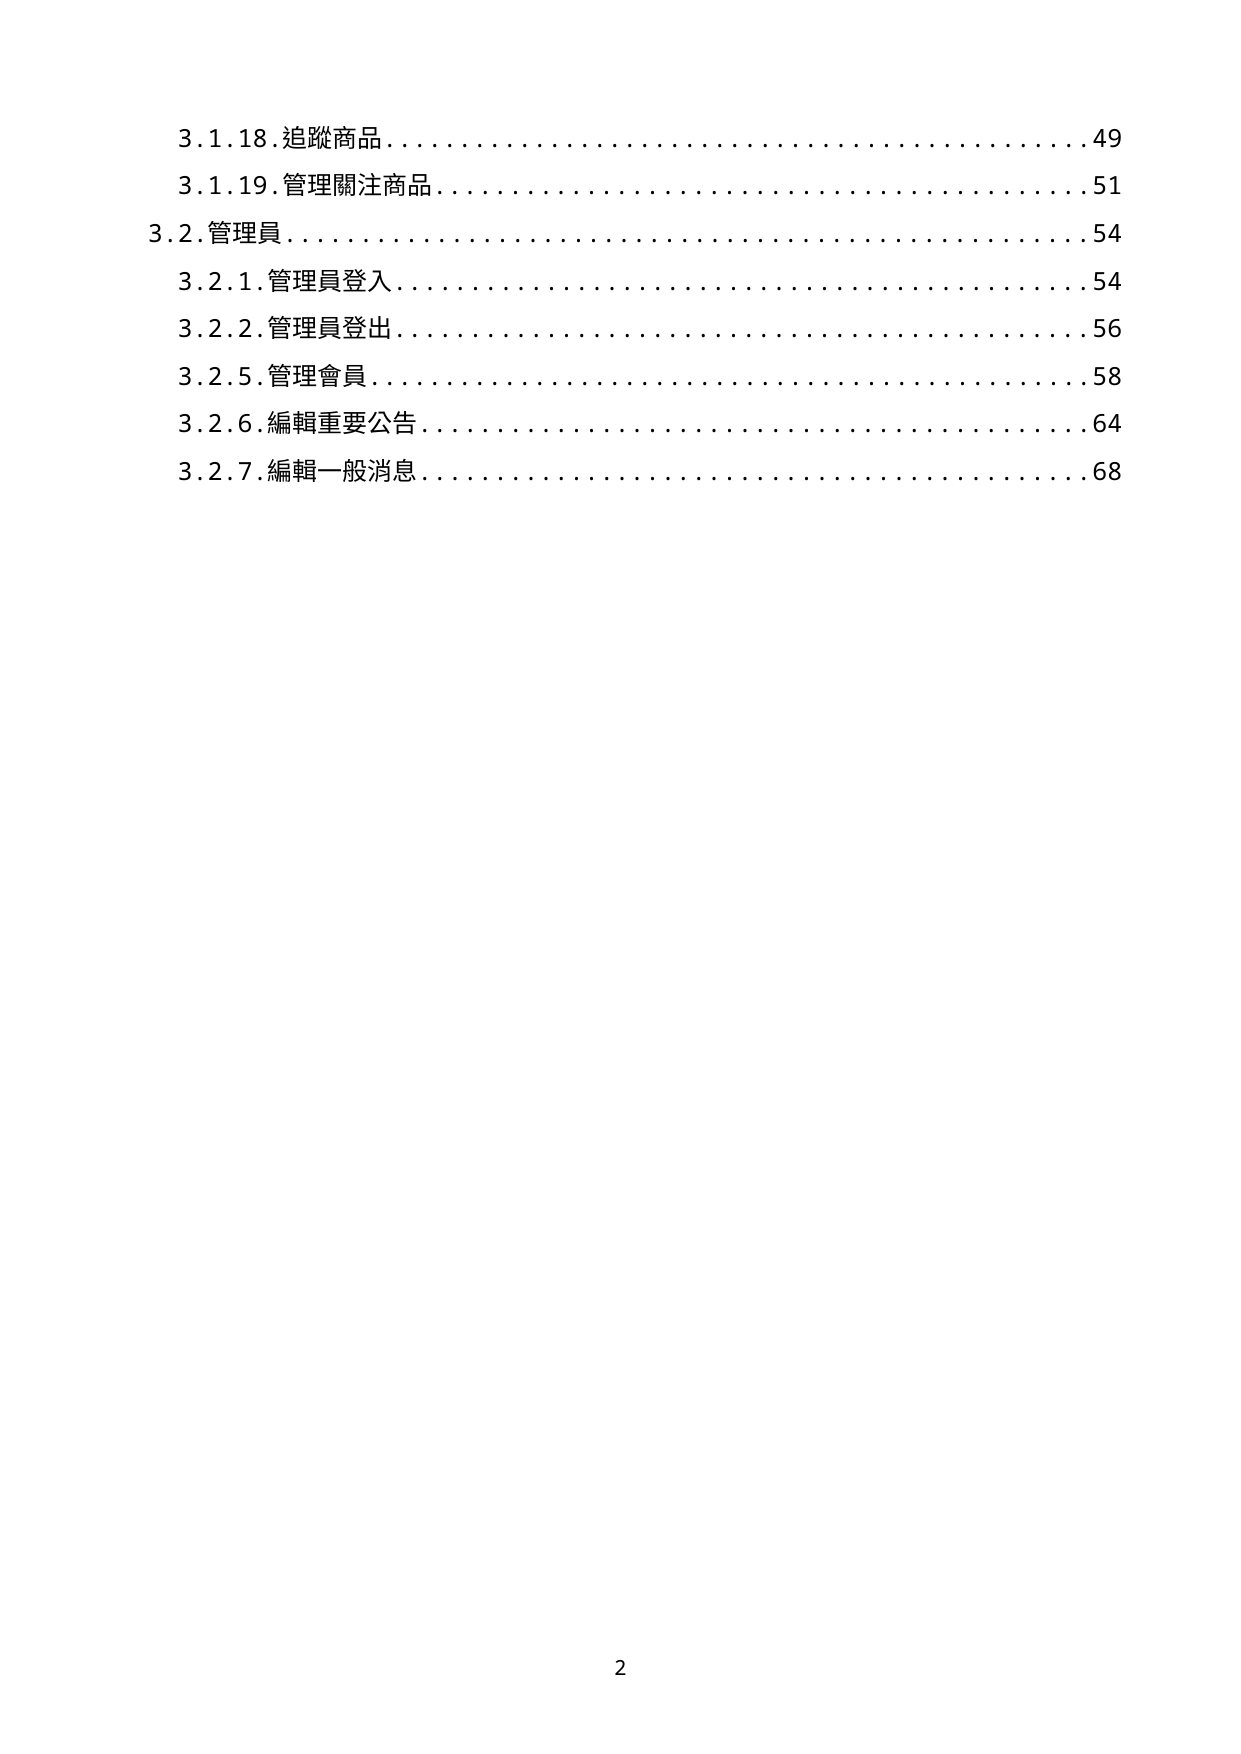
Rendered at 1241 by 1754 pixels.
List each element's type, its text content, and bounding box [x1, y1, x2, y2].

text 3.2.1.管理員登入 54 [177, 261, 1122, 297]
text 3.1.18.追蹤商品 49 [177, 118, 1122, 154]
text 3.2.7.編輯一般消息 68 [177, 451, 1122, 488]
text 3.2.5.管理會員 58 [177, 356, 1122, 392]
text 3.2.管理員 54 [148, 213, 1122, 249]
text 3.1.19.管理關注商品 51 [177, 166, 1122, 202]
text 3.2.2.管理員登出 56 [177, 308, 1122, 345]
text 3.2.6.編輯重要公告 64 [177, 404, 1122, 440]
